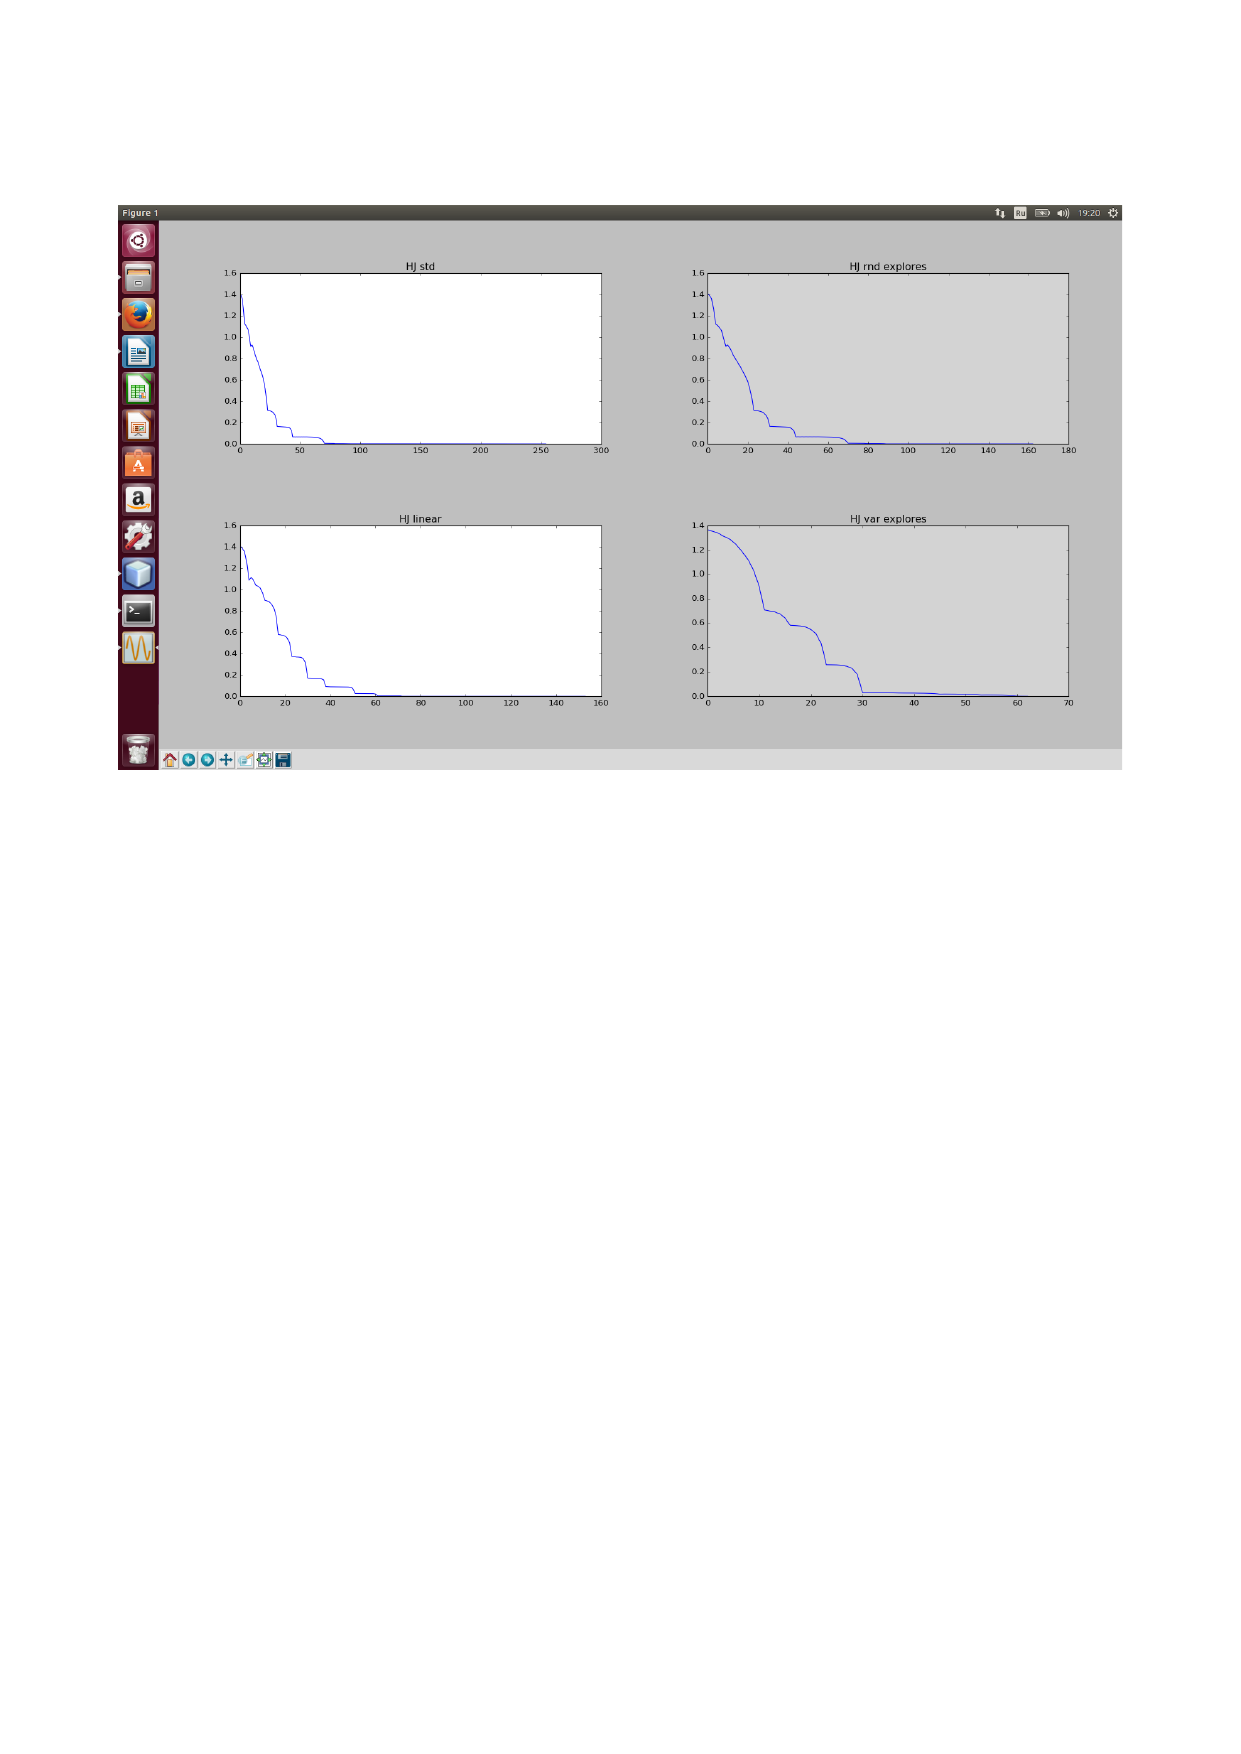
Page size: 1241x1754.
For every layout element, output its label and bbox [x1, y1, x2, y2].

picture [118, 205, 1123, 770]
